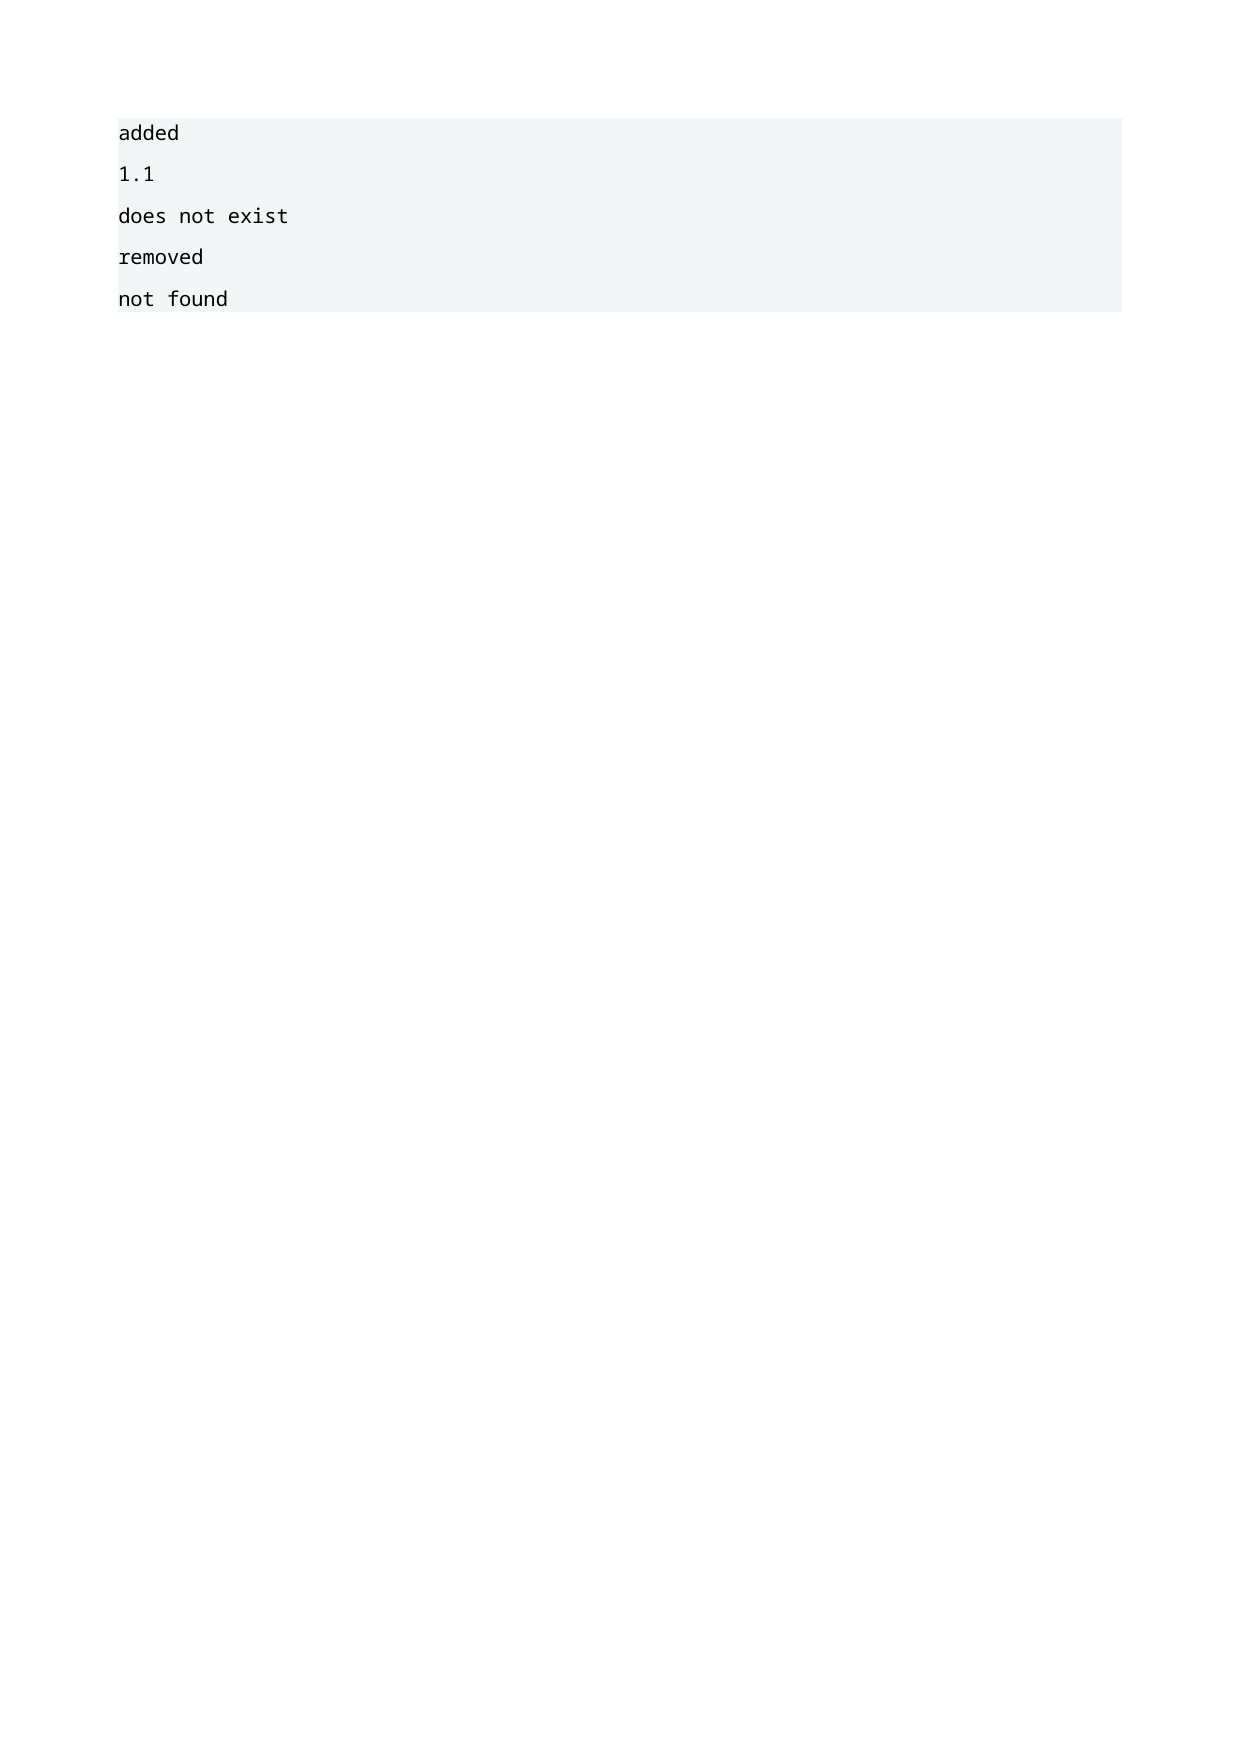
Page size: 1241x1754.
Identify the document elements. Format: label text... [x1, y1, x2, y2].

text not found [118, 284, 1122, 312]
text 1.1 [118, 160, 1122, 187]
text does not exist [118, 201, 1122, 229]
text added [118, 118, 1122, 146]
text removed [118, 243, 1122, 271]
